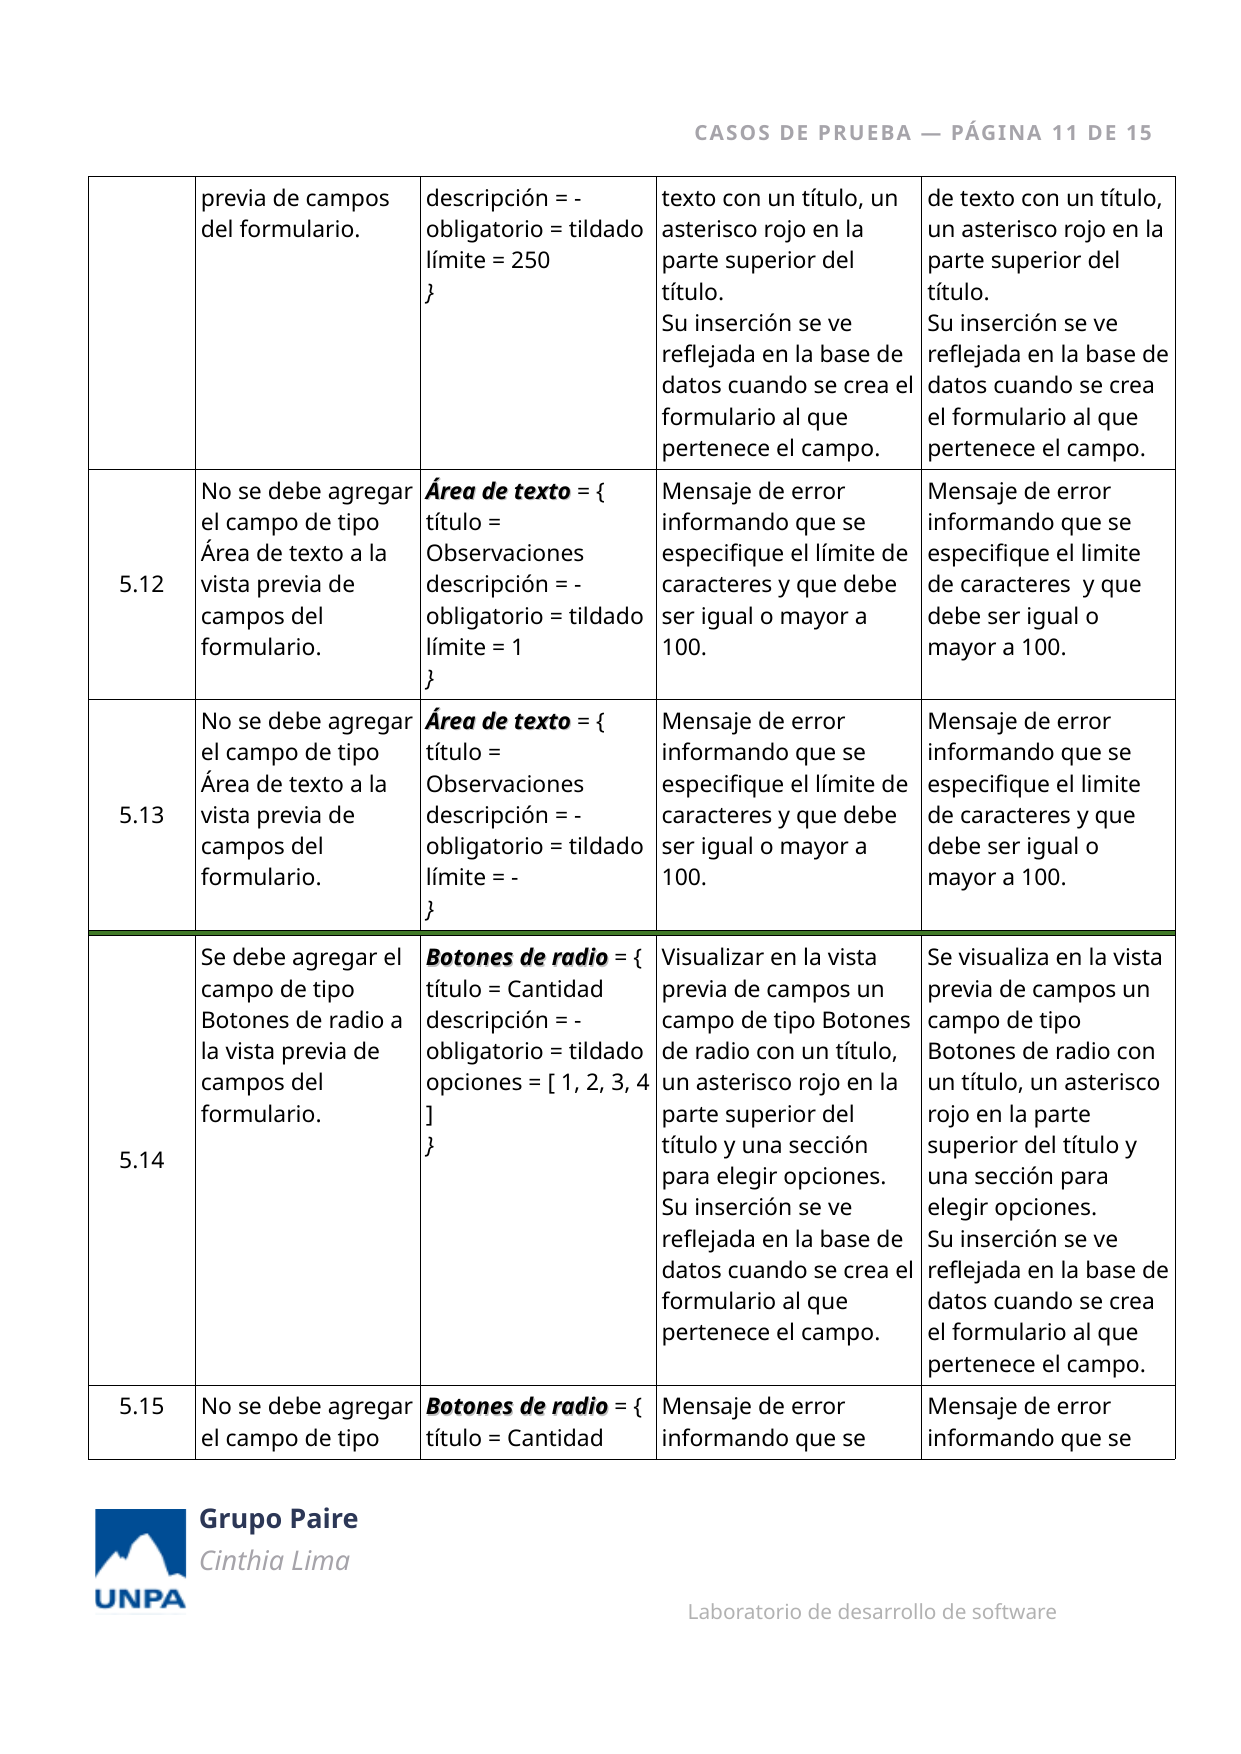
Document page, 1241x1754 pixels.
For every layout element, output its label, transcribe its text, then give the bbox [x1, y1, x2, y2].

table_cell Área de texto = { título = Observaciones descripción = - obligatorio = tildado límite = 1 } [421, 470, 656, 699]
table_cell [89, 177, 195, 469]
table_cell No se debe agregar el campo de tipo [196, 1386, 420, 1458]
table_cell Botones de radio = { título = Cantidad [421, 1386, 656, 1458]
table_cell texto con un título, un asterisco rojo en la parte superior del título. Su inserción se ve reflejada en la base de datos cuando se crea el formulario al que pertenece el campo. [657, 177, 921, 469]
table_cell [89, 931, 1175, 935]
table_cell Mensaje de error informando que se especifique el limite de caracteres y que debe ser igual o mayor a 100. [922, 700, 1175, 929]
table_cell descripción = - obligatorio = tildado límite = 250 } [421, 177, 656, 469]
table_cell Mensaje de error informando que se especifique el límite de caracteres y que debe ser igual o mayor a 100. [657, 470, 921, 699]
table_cell Botones de radio = { título = Cantidad descripción = - obligatorio = tildado opciones = [ 1, 2, 3, 4 ] } [421, 936, 656, 1384]
table_cell Área de texto = { título = Observaciones descripción = - obligatorio = tildado límite = - } [421, 700, 656, 929]
table_cell Visualizar en la vista previa de campos un campo de tipo Botones de radio con un título, un asterisco rojo en la parte superior del título y una sección para elegir opciones. Su inserción se ve reflejada en la base de datos cuando se crea el formulario al que pertenece el campo. [657, 936, 921, 1384]
table_cell Se debe agregar el campo de tipo Botones de radio a la vista previa de campos del formulario. [196, 936, 420, 1384]
picture [95, 1509, 187, 1615]
table_cell 5.12 [89, 470, 195, 699]
table_cell previa de campos del formulario. [196, 177, 420, 469]
table_cell Mensaje de error informando que se especifique el limite de caracteres y que debe ser igual o mayor a 100. [922, 470, 1175, 699]
table_cell Mensaje de error informando que se especifique el límite de caracteres y que debe ser igual o mayor a 100. [657, 700, 921, 929]
table_cell 5.14 [89, 936, 195, 1384]
table_cell Se visualiza en la vista previa de campos un campo de tipo Botones de radio con un título, un asterisco rojo en la parte superior del título y una sección para elegir opciones. Su inserción se ve reflejada en la base de datos cuando se crea el formulario al que pertenece el campo. [922, 936, 1175, 1384]
table_cell 5.13 [89, 700, 195, 929]
table_cell de texto con un título, un asterisco rojo en la parte superior del título. Su inserción se ve reflejada en la base de datos cuando se crea el formulario al que pertenece el campo. [922, 177, 1175, 469]
table_cell Mensaje de error informando que se [657, 1386, 921, 1458]
table_cell No se debe agregar el campo de tipo Área de texto a la vista previa de campos del formulario. [196, 470, 420, 699]
table_cell No se debe agregar el campo de tipo Área de texto a la vista previa de campos del formulario. [196, 700, 420, 929]
table_cell 5.15 [89, 1386, 195, 1458]
table_cell Mensaje de error informando que se [922, 1386, 1175, 1458]
